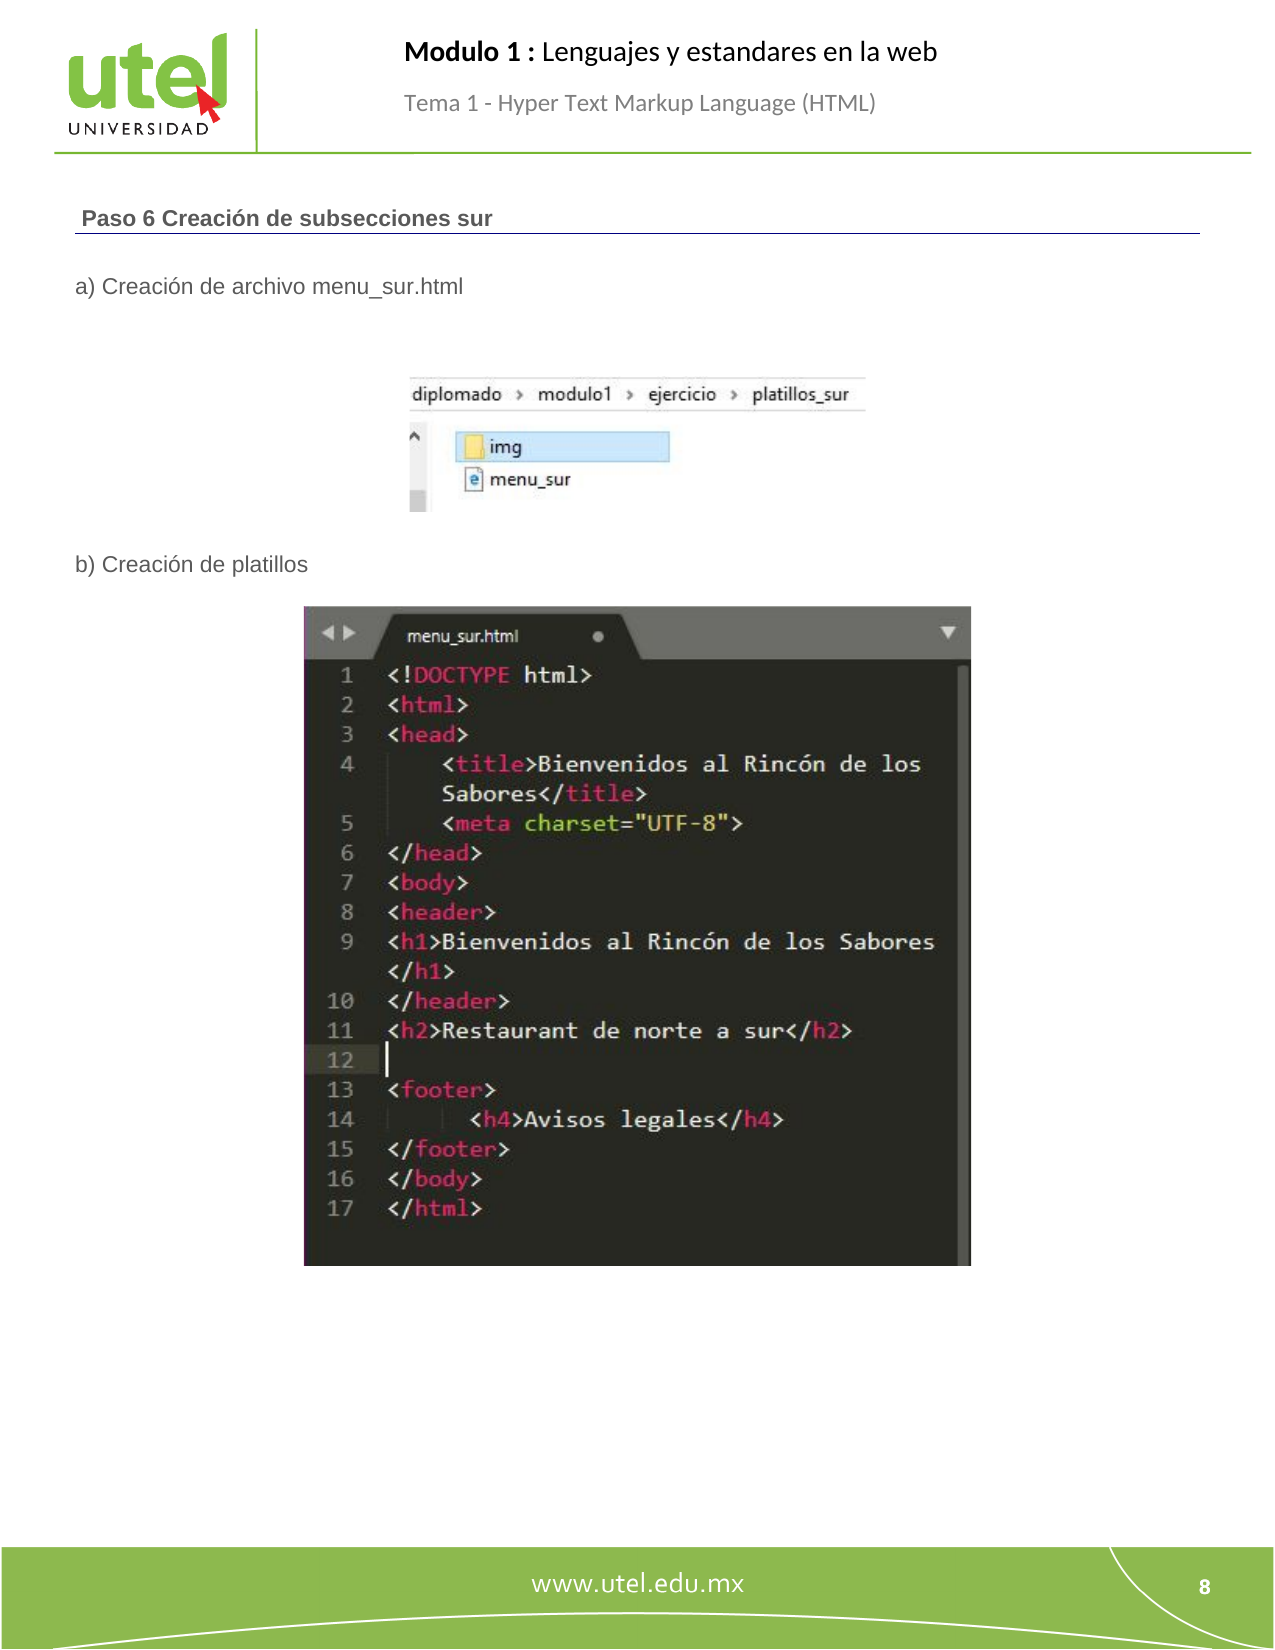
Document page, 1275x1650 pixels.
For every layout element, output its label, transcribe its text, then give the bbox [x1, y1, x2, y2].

text a) Creación de archivo menu_sur.html [75, 273, 1200, 299]
picture [409, 376, 866, 512]
picture [303, 606, 972, 1266]
picture [1, 1534, 1274, 1649]
text b) Creación de platillos [75, 551, 1200, 577]
picture [67, 23, 228, 144]
text Paso 6 Creación de subsecciones sur [75, 205, 1200, 233]
